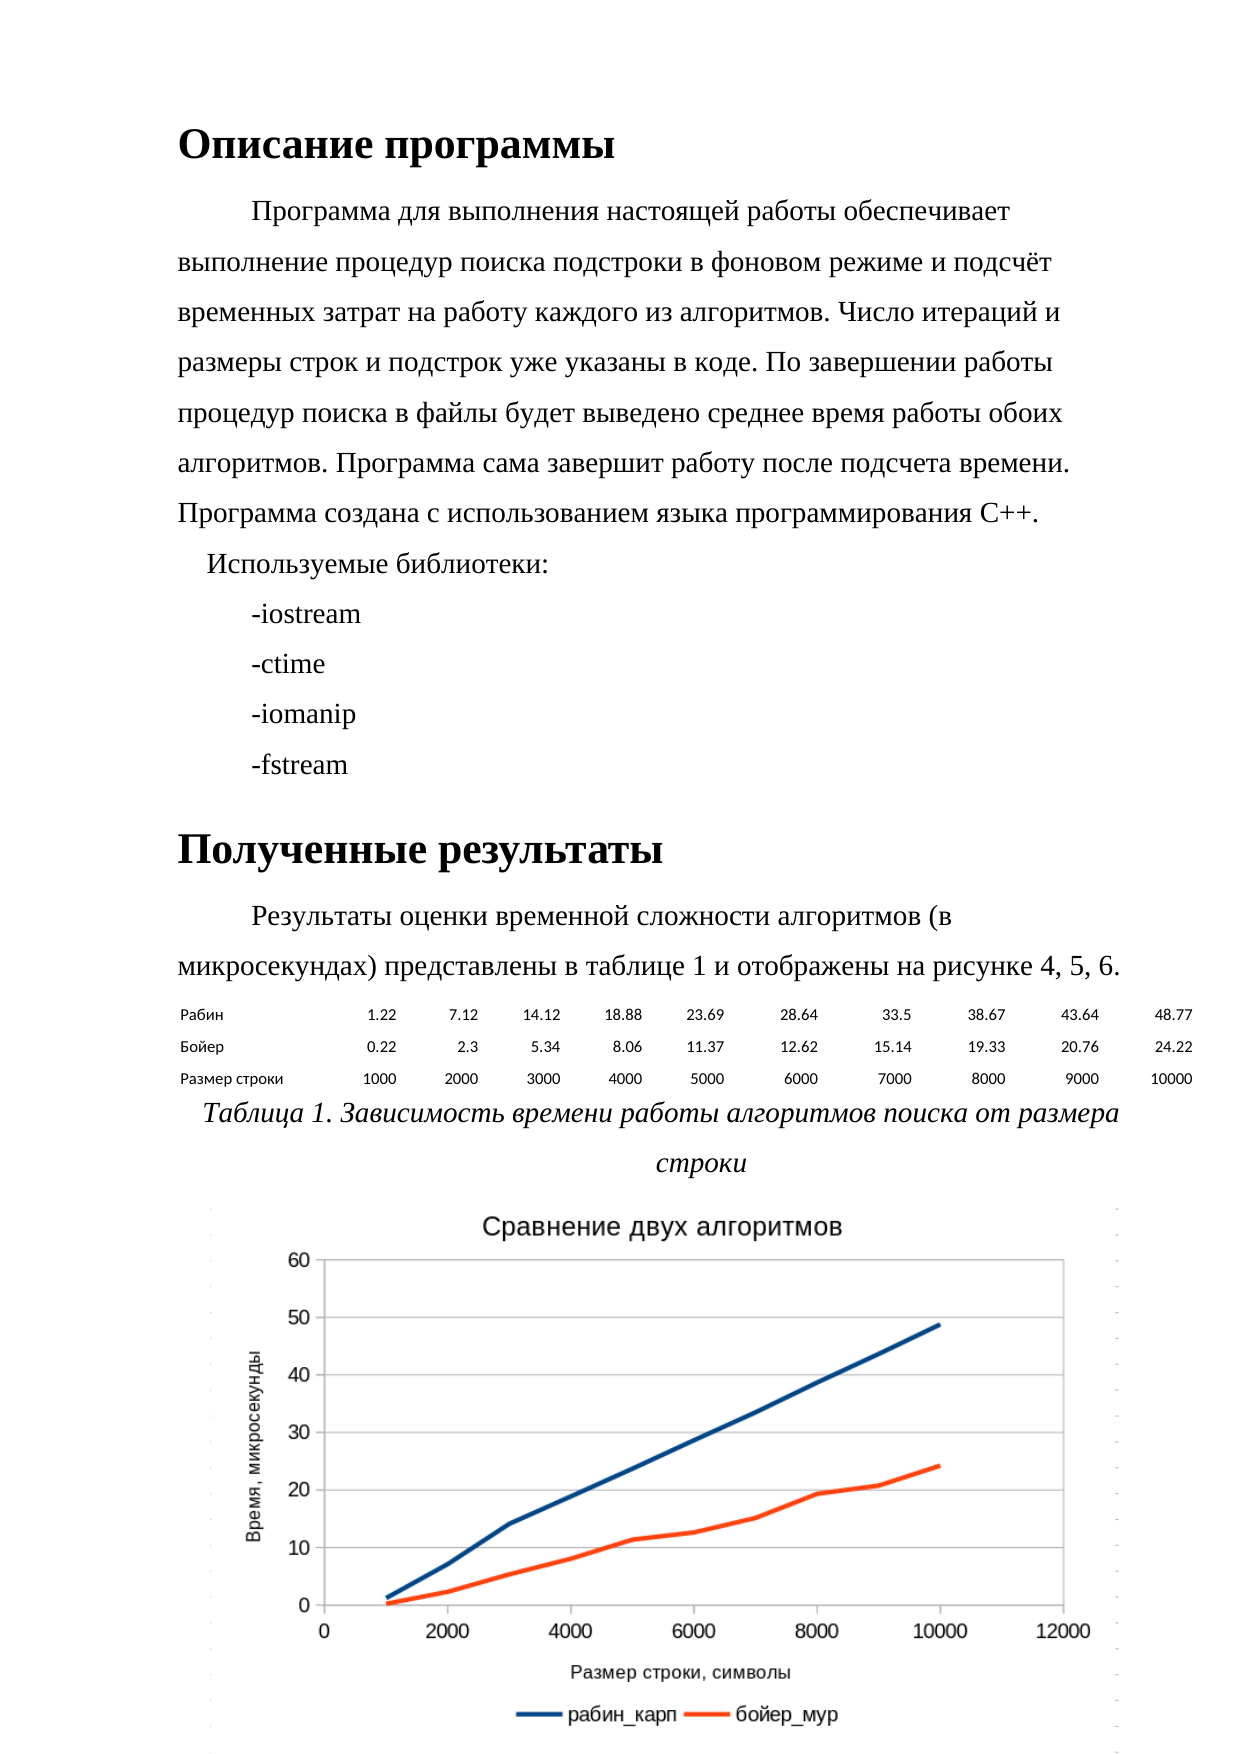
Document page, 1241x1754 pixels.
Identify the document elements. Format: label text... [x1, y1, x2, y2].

table_cell Бойер [177, 1031, 317, 1063]
table_header 14,1154 [481, 998, 563, 1031]
table_header 48,76872 [1102, 998, 1195, 1031]
table_header 38,67255 [914, 998, 1008, 1031]
table_cell 24,22032 [1102, 1031, 1195, 1063]
subtitle Полученные результаты [177, 822, 1152, 873]
table_cell 2,30484 [399, 1031, 481, 1063]
table_cell 15,13857 [821, 1031, 914, 1063]
table_cell 20,7611 [1008, 1031, 1102, 1063]
table_cell 19,32604 [914, 1031, 1008, 1063]
table_cell 4000 [563, 1063, 645, 1095]
table_cell 7000 [821, 1063, 914, 1095]
table_cell 1000 [317, 1063, 399, 1095]
table_cell 0,22142 [317, 1031, 399, 1063]
table_cell 5,34316 [481, 1031, 563, 1063]
table_header 7,12285 [399, 998, 481, 1031]
table_cell 6000 [727, 1063, 821, 1095]
text -ctime [177, 646, 1152, 680]
table_cell 8,05908 [563, 1031, 645, 1063]
text Используемые библиотеки: [177, 546, 1152, 579]
text Результаты оценки временной сложности алгоритмов (в микросекундах) представлены в таблице 1 и отображены на рисунке 4, 5, 6. [177, 898, 1152, 982]
text Программа для выполнения настоящей работы обеспечивает выполнение процедур поиска подстроки в фоновом режиме и подсчёт временных затрат на работу каждого из алгоритмов. Число итераций и размеры строк и подстрок уже указаны в коде. По завершении работы процедур поиска в файлы будет выведено среднее время работы обоих алгоритмов. Программа сама завершит работу после подсчета времени. [177, 193, 1152, 479]
table_cell 8000 [914, 1063, 1008, 1095]
table_cell 11,36858 [645, 1031, 727, 1063]
table_header 43,63575 [1008, 998, 1102, 1031]
table_cell 9000 [1008, 1063, 1102, 1095]
text Таблица 1. Зависимость времени работы алгоритмов поиска от размера строки [177, 1095, 1152, 1179]
table_header 18,87811 [563, 998, 645, 1031]
table_cell 2000 [399, 1063, 481, 1095]
text -fstream [177, 747, 1152, 781]
text Программа создана с использованием языка программирования C++. [177, 495, 1152, 529]
table_cell 10000 [1102, 1063, 1195, 1095]
table_cell Размер строки [177, 1063, 317, 1095]
table_cell 3000 [481, 1063, 563, 1095]
picture [210, 1185, 1119, 1754]
table_header Рабин [177, 998, 317, 1031]
table_header 1,21722 [317, 998, 399, 1031]
text -iomanip [177, 697, 1152, 730]
table_cell 5000 [645, 1063, 727, 1095]
subtitle Описание программы [177, 118, 1152, 168]
text -iostream [177, 596, 1152, 629]
table_header 28,64284 [727, 998, 821, 1031]
table_header 33,50114 [821, 998, 914, 1031]
table_header 23,69463 [645, 998, 727, 1031]
table_cell 12,62249 [727, 1031, 821, 1063]
